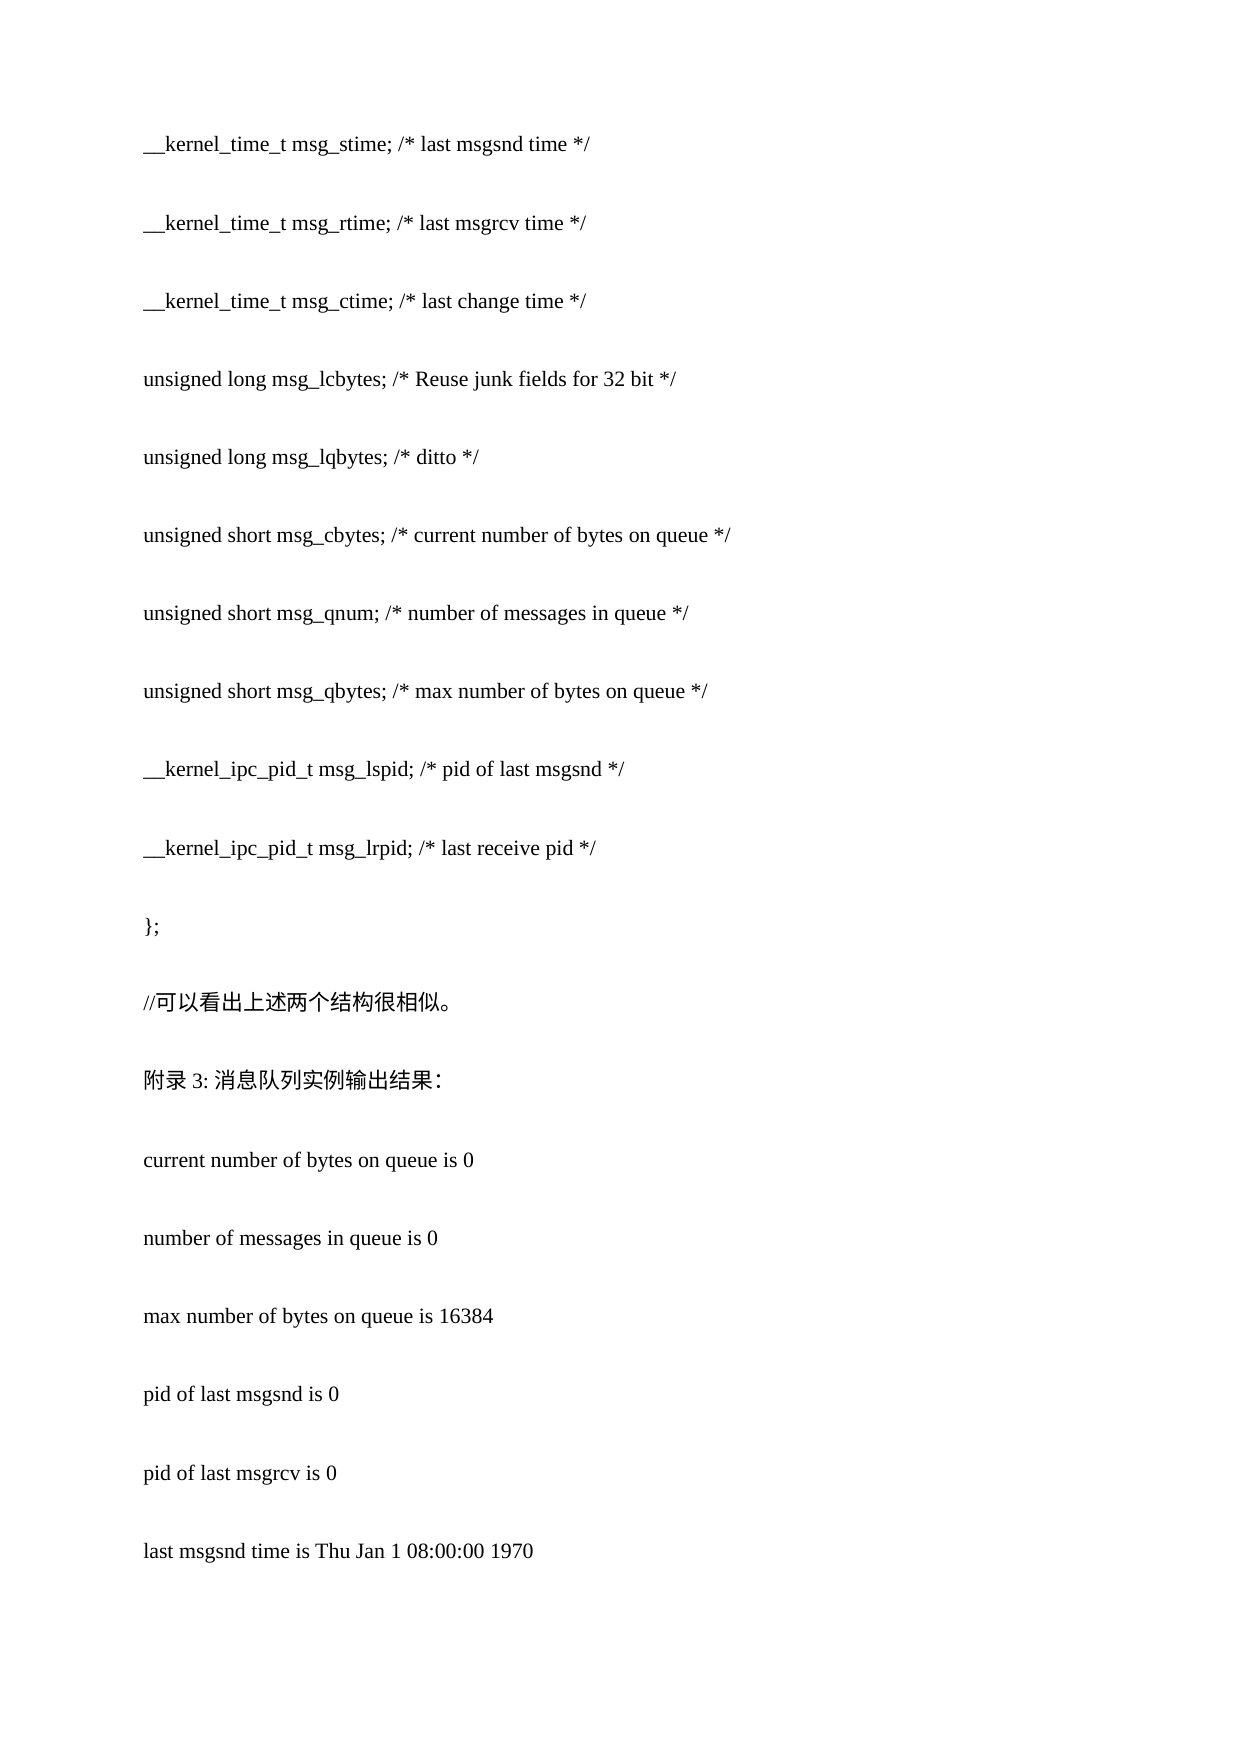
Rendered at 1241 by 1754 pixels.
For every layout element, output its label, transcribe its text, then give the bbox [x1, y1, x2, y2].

text 消息队列（也叫做报文队列）能够克服早期unix通信机制的一些缺点。作为早期unix通信机制之一的信号能够传送的信息量有限，后来虽然 POSIX 1003.1b在信号的实时性方面作了拓广，使得信号在传递信息量方面有了相当程度的改进，但是信号这种通信方式更像"即时"的通信方式，它要求接受信号的进程在某个时间范围内对信号做出反应，因此该信号最多在接受信号进程的生命周期内才有意义，信号所传递的信息是接近于随进程持续的概念（process-persistent），见 附录 1;管道及有名管道及有名管道则是典型的随进程持续IPC,并且，只能传送无格式的字节流无疑会给应用程序开发带来不便，另外，它的缓冲区大小也受到限制。 消息队列就是一个消息的链表。可以把消息看作一个记录，具有特定的格式以及特定的优先级。对消息队列有写权限的进程可以向中按照一定的规则添加新消息；对消息队列有读权限的进程则可以从消息队列中读走消息。消息队列是随内核持续的（参见 附录 1）。 目前主要有两种类型的消息队列：POSIX消息队列以及系统V消息队列，系统V消息队列目前被大量使用。考虑到程序的可移植性，新开发的应用程序应尽量使用POSIX消息队列。 在本系列专题的序（深刻理解Linux进程间通信（IPC））中，提到对于消息队列、信号灯、以及共享内存区来说，有两个实现版本：POSIX的以及系统V的。Linux内核（内核2.4.18）支持POSIX信号灯、POSIX共享内存区以及POSIX消息队列，但对于主流 Linux发行版本之一redhad8.0（内核2.4.18），还没有提供对POSIX进程间通信API的支持，不过应该只是时间上的事。 因此，本文将主要介绍系统V消息队列及其相应API. 在没有声明的情况下，以下讨论中指的都是系统V消息队列。 一、消息队列基本概念 系统V消息队列是随内核持续的，只有在内核重起或者显示删除一个消息队列时，该消息队列才会真正被删除。因此系统中记录消息队列的数据结构（struct ipc_ids msg_ids）位于内核中，系统中的所有消息队列都可以在结构msg_ids中找到访问入口。 消息队列就是一个消息的链表。每个消息队列都有一个队列头，用结构struct msg_queue来描述（参见 附录 2）。队列头中包含了该消息队列的大量信息，包括消息队列键值、用户ID、组ID、消息队列中消息数目等等，甚至记录了最近对消息队列读写进程的ID.读者可以访问这些信息，也可以设置其中的某些信息。 下图说明了内核与消息队列是怎样建立起联系的： 其中：struct ipc_ids msg_ids是内核中记录消息队列的全局数据结构；struct msg_queue是每个消息队列的队列头。 从上图可以看出，全局数据结构 struct ipc_ids msg_ids 可以访问到每个消息队列头的第一个成员：struct kern_ipc_perm;而每个struct kern_ipc_perm能够与具体的消息队列对应起来是因为在该结构中，有一个key_t类型成员key,而key则唯一确定一个消息队列。 kern_ipc_perm结构如下： struct kern_ipc_perm{ //内核中记录消息队列的全局数据结构msg_ids能够访问到该结构； key_t key; //该键值则唯一对应一个消息队列 uid_t uid; gid_t gid; uid_t cuid; gid_t cgid; mode_t mode; unsigned long seq; 二、操作消息队列 对消息队列的操作无非有下面三种类型： 1、 打开或创建消息队列 消息队列的内核持续性要求每个消息队列都在系统范围内对应唯一的键值，所以，要获得一个消息队列的描述字，只需提供该消息队列的键值即可； 注：消息队列描述字是由在系统范围内唯一的键值生成的，而键值可以看作对应系统内的一条路经。 2、 读写操作 消息读写操作非常简单，对开发人员来说，每个消息都类似如下的数据结构： struct msgbuf{ long mtype; char mtext[1]; }; mtype成员代表消息类型，从消息队列中读取消息的一个重要依据就是消息的类型；mtext是消息内容，当然长度不一定为1.因此，对于发送消息来说，首先预置一个msgbuf缓冲区并写入消息类型和内容，调用相应的发送函数即可；对读取消息来说，首先分配这样一个msgbuf缓冲区，然后把消息读入该缓冲区即可。 3、 获得或设置消息队列属性： 消息队列的信息基本上都保存在消息队列头中，因此，可以分配一个类似于消息队列头的结构（struct msqid_ds,见 附录 2），来返回消息队列的属性；同样可以设置该数据结构。 消息队列API 1、文件名到键值 #include <sys/types.h> #include <sys/ipc.h> key_t ftok （char*pathname, char proj） 它返回与路径pathname相对应的一个键值。该函数不直接对消息队列操作，但在调用ipc（MSGGET,…）或msgget（）来获得消息队列描述字前，往往要调用该函数。典型的调用代码是： key=ftok（path_ptr, 'a'）； ipc_id=ipc（MSGGET, （int）key, flags,0,NULL,0）； … 2、linux为操作系统V进程间通信的三种方式（消息队列、信号灯、共享内存区）提供了一个统一的用户界面： int ipc（unsigned int call, int first, int second, int third, void * ptr, long fifth）； 第一个参数指明对IPC对象的操作方式，对消息队列而言共有四种操作：MSGSND、MSGRCV、MSGGET以及MSGCTL,分别代表向消息队列发送消息、从消息队列读取消息、打开或创建消息队列、控制消息队列；first参数代表唯一的IPC对象；下面将介绍四种操作。 int ipc（ MSGGET, intfirst, intsecond, intthird, void*ptr, longfifth）； 与该操作对应的系统V调用为：int msgget（ （key_t）first,second）。 int ipc（ MSGCTL, intfirst, intsecond, intthird, void*ptr, longfifth） 与该操作对应的系统V调用为：int msgctl（ first,second, （struct msqid_ds*） ptr）。 int ipc（ MSGSND, intfirst, intsecond, intthird, void*ptr, longfifth）； 与该操作对应的系统V调用为：int msgsnd（ first, （struct msgbuf*）ptr, second, third）。 int ipc（ MSGRCV, intfirst, intsecond, intthird, void*ptr, longfifth）； 与该操作对应的系统V调用为：int msgrcv（ first,（struct msgbuf*）ptr, second, fifth,third）， 注：本人不主张采用系统调用ipc（），而更倾向于采用系统V或者POSIX进程间通信API.原因如下： 虽然该系统调用提供了统一的用户界面，但正是由于这个特性，它的参数几乎不能给出特定的实际意义（如以first、second来命名参数），在一定程度上造成开发不便。 正如ipc手册所说的：ipc（）是linux所特有的，编写程序时应注意程序的移植性问题； 该系统调用的实现不过是把系统V IPC函数进行了封装，没有任何效率上的优势； 系统V在IPC方面的API数量不多，形式也较简洁。 3.系统V消息队列API 系统V消息队列API共有四个，使用时需要包括几个头文件： #include <sys/types.h> #include <sys/ipc.h> #include <sys/msg.h> 1）int msgget（key_t key, int msgflg） 参数key是一个键值，由ftok获得；msgflg参数是一些标志位。该调用返回与健值key相对应的消息队列描述字。 在以下两种情况下，该调用将创建一个新的消息队列： 如果没有消息队列与健值key相对应，并且msgflg中包含了IPC_CREAT标志位； key参数为IPC_PRIVATE; 参数msgflg可以为以下：IPC_CREAT、IPC_EXCL、IPC_NOWAIT或三者的或结果。 调用返回：成功返回消息队列描述字，否则返回-1. 注：参数key设置成常数IPC_PRIVATE并不意味着其他进程不能访问该消息队列，只意味着即将创建新的消息队列。 2）int msgrcv（int msqid, struct msgbuf *msgp, int msgsz, long msgtyp, int msgflg）； 该系统调用从msgid代表的消息队列中读取一个消息，并把消息存储在msgp指向的msgbuf结构中。 msqid为消息队列描述字；消息返回后存储在msgp指向的地址，msgsz指定msgbuf的mtext成员的长度（即消息内容的长度），msgtyp为请求读取的消息类型；读消息标志msgflg可以为以下几个常值的或： IPC_NOWAIT 如果没有满足条件的消息，调用立即返回，此时，errno=ENOMSG IPC_EXCEPT 与msgtyp>0配合使用，返回队列中第一个类型不为msgtyp的消息 IPC_NOERROR 如果队列中满足条件的消息内容大于所请求的msgsz字节，则把该消息截断，截断部分将丢失。 msgrcv手册中详细给出了消息类型取不同值时（>0; <0; =0），调用将返回消息队列中的哪个消息。 msgrcv（）解除阻塞的条件有三个： 消息队列中有了满足条件的消息； msqid代表的消息队列被删除； 调用msgrcv（）的进程被信号中断； 调用返回：成功返回读出消息的实际字节数，否则返回-1. 3）int msgsnd（int msqid, struct msgbuf *msgp, int msgsz, int msgflg）； 向msgid代表的消息队列发送一个消息，即将发送的消息存储在msgp指向的msgbuf结构中，消息的大小由msgze指定。 对发送消息来说，有意义的msgflg标志为IPC_NOWAIT,指明在消息队列没有足够空间容纳要发送的消息时，msgsnd是否等待。造成msgsnd（）等待的条件有两种： 当前消息的大小与当前消息队列中的字节数之和超过了消息队列的总容量； 当前消息队列的消息数（单位"个"）不小于消息队列的总容量（单位"字节数"），此时，虽然消息队列中的消息数目很多，但基本上都只有一个字节。 msgsnd（）解除阻塞的条件有三个： 不满足上述两个条件，即消息队列中有容纳该消息的空间； msqid代表的消息队列被删除； 调用msgsnd（）的进程被信号中断； 调用返回：成功返回0,否则返回-1. 4）int msgctl（int msqid, int cmd, struct msqid_ds *buf）； 该系统调用对由msqid标识的消息队列执行cmd操作，共有三种cmd操作：IPC_STAT、IPC_SET 、IPC_RMID. IPC_STAT:该命令用来获取消息队列信息，返回的信息存贮在buf指向的msqid结构中； IPC_SET:该命令用来设置消息队列的属性，要设置的属性存储在buf指向的msqid结构中；可设置属性包括：msg_perm.uid、msg_perm.gid、msg_perm.mode以及msg_qbytes,同时，也影响msg_ctime成员。 IPC_RMID:删除msqid标识的消息队列； 调用返回：成功返回0,否则返回-1. 三、消息队列的限制 每个消息队列的容量（所能容纳的字节数）都有限制，该值因系统不同而不同。在后面的应用实例中，输出了redhat 8.0的限制，结果参见 附录 3. 另一个限制是每个消息队列所能容纳的最大消息数：在redhad 8.0中，该限制是受消息队列容量制约的：消息个数要小于消息队列的容量（字节数）。 注：上述两个限制是针对每个消息队列而言的，系统对消息队列的限制还有系统范围内的最大消息队列个数，以及整个系统范围内的最大消息数。一般来说，实际开发过程中不会超过这个限制。 四、消息队列应用实例 消息队列应用相对较简单，下面实例基本上覆盖了对消息队列的所有操作，同时，程序输出结果有助于加深对前面所讲的某些规则及消息队列限制的理解。 #include <sys/types.h> #include <sys/msg.h> #include <unistd.h> void msg_stat（int,struct msqid_ds ）； main（） { int gflags,sflags,rflags; key_t key; int msgid; int reval; struct msgsbuf{ int mtype; char mtext[1]; }msg_sbuf; struct msgmbuf { int mtype; char mtext[10]; }msg_rbuf; struct msqid_ds msg_ginfo,msg_sinfo; char* msgpath="/unix/msgqueue"; key=ftok（msgpath,'a'）； gflags=IPC_CREAT|IPC_EXCL; msgid=msgget（key,gflags|00666）； if（msgid==-1） { printf（"msg create error\n"）； return; } //创建一个消息队列后，输出消息队列缺省属性 msg_stat（msgid,msg_ginfo）； sflags=IPC_NOWAIT; msg_sbuf.mtype=10; msg_sbuf.mtext[0]='a'; reval=msgsnd（msgid,&msg_sbuf,sizeof（msg_sbuf.mtext），sflags）； if（reval==-1） { printf（"message send error\n"）； } //发送一个消息后，输出消息队列属性 msg_stat（msgid,msg_ginfo）； rflags=IPC_NOWAIT|MSG_NOERROR; reval=msgrcv（msgid,&msg_rbuf,4,10,rflags）； if（reval==-1） printf（"read msg error\n"）； else printf（"read from msg queue %d bytes\n",reval）； //从消息队列中读出消息后，输出消息队列属性 msg_stat（msgid,msg_ginfo）； msg_sinfo.msg_perm.uid=8;//just a try msg_sinfo.msg_perm.gid=8;// msg_sinfo.msg_qbytes=16388; //此处验证超级用户可以更改消息队列的缺省msg_qbytes //注意这里设置的值大于缺省值 reval=msgctl（msgid,IPC_SET,&msg_sinfo）； if（reval==-1） { printf（"msg set info error\n"）； return; } msg_stat（msgid,msg_ginfo）； //验证设置消息队列属性 reval=msgctl（msgid,IPC_RMID,NULL）；//删除消息队列 if（reval==-1） { printf（"unlink msg queue error\n"）； return; } } void msg_stat（int msgid,struct msqid_ds msg_info） { int reval; sleep（1）；//只是为了后面输出时间的方便 reval=msgctl（msgid,IPC_STAT,&msg_info）； if（reval==-1） { printf（"get msg info error\n"）； return; } printf（"\n"）； printf（"current number of bytes on queue is %d\n",msg_info.msg_cbytes）； printf（"number of messages in queue is %d\n",msg_info.msg_qnum）； printf（"max number of bytes on queue is %d\n",msg_info.msg_qbytes）； //每个消息队列的容量（字节数）都有限制MSGMNB,值的大小因系统而异。在创建新的消息队列时，//msg_qbytes的缺省值就是MSGMNB printf（"pid of last msgsnd is %d\n",msg_info.msg_lspid）； printf（"pid of last msgrcv is %d\n",msg_info.msg_lrpid）； printf（"last msgsnd time is %s", ctime（&（msg_info.msg_stime）））； printf（"last msgrcv time is %s", ctime（&（msg_info.msg_rtime）））； printf（"last change time is %s", ctime（&（msg_info.msg_ctime）））； printf（"msg uid is %d\n",msg_info.msg_perm.uid）； printf（"msg gid is %d\n",msg_info.msg_perm.gid）； } 程序输出结果见 附录 3. 小结： 消息队列与管道以及有名管道相比，具有更大的灵活性，首先，它提供有格式字节流，有利于减少开发人员的工作量；其次，消息具有类型，在实际应用中，可作为优先级使用。这两点是管道以及有名管道所不能比的。同样，消息队列可以在几个进程间复用，而不管这几个进程是否具有亲缘关系，这一点与有名管道很相似；但消息队列是随内核持续的，与有名管道（随进程持续）相比，生命力更强，应用空间更大。 附录 1: 在参考文献[1]中，给出了IPC随进程持续、随内核持续以及随文件系统持续的定义： 随进程持续：IPC一直存在到打开IPC对象的最后一个进程关闭该对象为止。如管道和有名管道； 随内核持续：IPC一直持续到内核重新自举或者显示删除该对象为止。如消息队列、信号灯以及共享内存等； 随文件系统持续：IPC一直持续到显示删除该对象为止。 附录 2: 结构msg_queue用来描述消息队列头，存在于系统空间： struct msg_queue { struct kern_ipc_perm q_perm; time_t q_stime; /* last msgsnd time */ time_t q_rtime; /* last msgrcv time */ time_t q_ctime; /* last change time */ unsigned long q_cbytes; /* current number of bytes on queue */ unsigned long q_qnum; /* number of messages in queue */ unsigned long q_qbytes; /* max number of bytes on queue */ pid_t q_lspid; /* pid of last msgsnd */ pid_t q_lrpid; /* last receive pid */ struct list_head q_messages; struct list_head q_receivers; struct list_head q_senders; }; 结构msqid_ds用来设置或返回消息队列的信息，存在于用户空间； struct msqid_ds { struct ipc_perm msg_perm; struct msg *msg_first; /* first message on queue,unused */ struct msg *msg_last; /* last message in queue,unused */ __kernel_time_t msg_stime; /* last msgsnd time */ __kernel_time_t msg_rtime; /* last msgrcv time */ __kernel_time_t msg_ctime; /* last change time */ unsigned long msg_lcbytes; /* Reuse junk fields for 32 bit */ unsigned long msg_lqbytes; /* ditto */ unsigned short msg_cbytes; /* current number of bytes on queue */ unsigned short msg_qnum; /* number of messages in queue */ unsigned short msg_qbytes; /* max number of bytes on queue */ __kernel_ipc_pid_t msg_lspid; /* pid of last msgsnd */ __kernel_ipc_pid_t msg_lrpid; /* last receive pid */ }; //可以看出上述两个结构很相似。 附录 3: 消息队列实例输出结果： current number of bytes on queue is 0 number of messages in queue is 0 max number of bytes on queue is 16384 pid of last msgsnd is 0 pid of last msgrcv is 0 last msgsnd time is Thu Jan 1 08:00:00 1970 last msgrcv time is Thu Jan 1 08:00:00 1970 last change time is Sun Dec 29 18:28:20 2002 msg uid is 0 msg gid is 0 //上面刚刚创建一个新消息队列时的输出 current number of bytes on queue is 1 number of messages in queue is 1 max number of bytes on queue is 16384 pid of last msgsnd is 2510 pid of last msgrcv is 0 last msgsnd time is Sun Dec 29 18:28:21 2002 last msgrcv time is Thu Jan 1 08:00:00 1970 last change time is Sun Dec 29 18:28:20 2002 msg uid is 0 msg gid is 0 read from msg queue 1 bytes //实际读出的字节数 current number of bytes on queue is 0 number of messages in queue is 0 max number of bytes on queue is 16384 //每个消息队列最大容量（字节数） pid of last msgsnd is 2510 pid of last msgrcv is 2510 last msgsnd time is Sun Dec 29 18:28:21 2002 last msgrcv time is Sun Dec 29 18:28:22 2002 last change time is Sun Dec 29 18:28:20 2002 msg uid is 0 msg gid is 0 current number of bytes on queue is 0 number of messages in queue is 0 max number of bytes on queue is 16388 //可看出超级用户可修改消息队列最大容量 pid of last msgsnd is 2510 pid of last msgrcv is 2510 //对操作消息队列进程的跟踪 last msgsnd time is Sun Dec 29 18:28:21 2002 last msgrcv time is Sun Dec 29 18:28:22 2002 last change time is Sun Dec 29 18:28:23 2002 //msgctl（）调用对msg_ctime有影响 msg uid is 8 msg gid is 8 参考资料 UNIX网络编程第二卷：进程间通信，作者：W.Richard Stevens,译者：杨继张，清华大学出版社。对POSIX以及系统V消息队列都有阐述，对Linux环境下的程序开发有极大的启发意义。 linux内核源代码情景分析（上），毛德操、胡希明着，浙江大学出版社，给出了系统V消息队列相关的源代码分析。 http://www.fanqiang.com/a4/b2/20010508/113315.html,主要阐述linux下对文件的操作，详细介绍了对文件的存取权限位，对IPC对象的存取权限同样具有很好的借鉴意义。 [118, 118, 1122, 1602]
